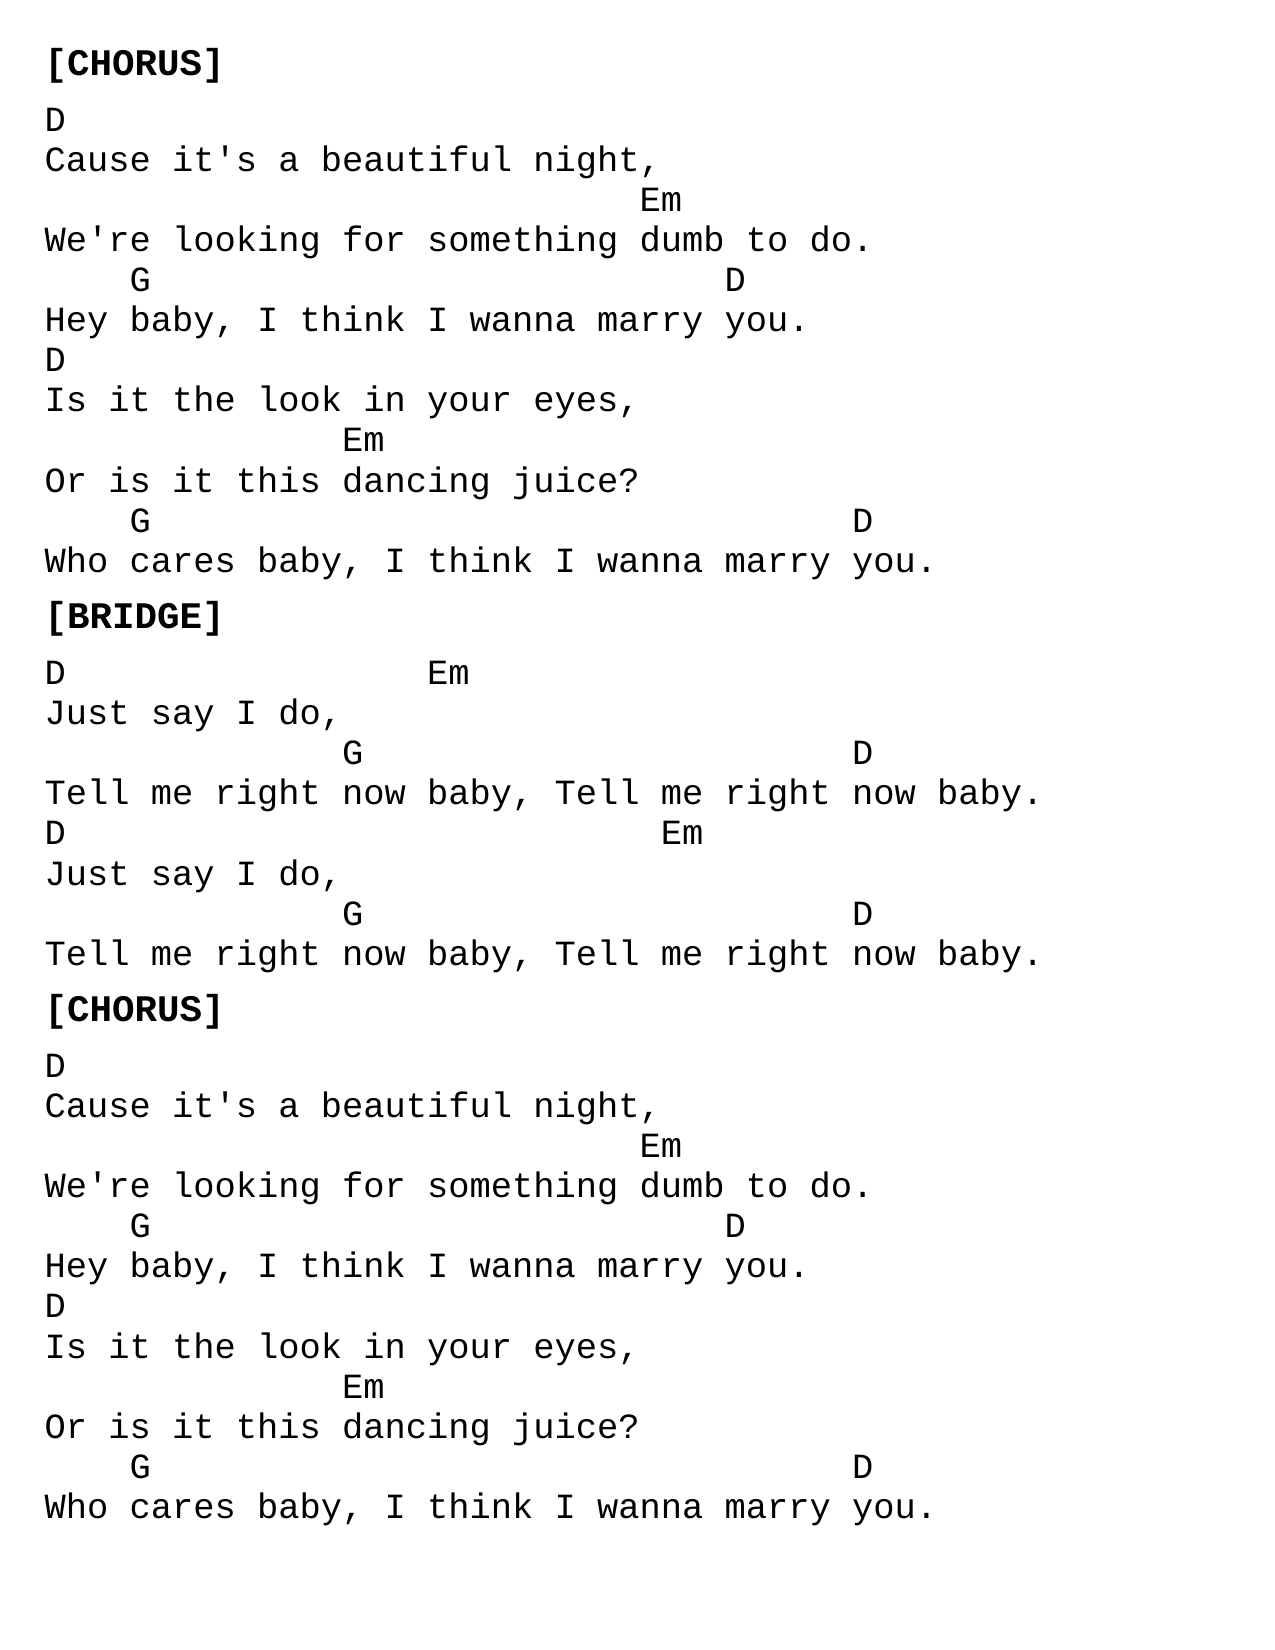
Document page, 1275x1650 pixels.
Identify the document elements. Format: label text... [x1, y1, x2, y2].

subtitle [CHORUS] [44, 991, 1231, 1033]
subtitle [BRIDGE] [44, 598, 1231, 640]
text Tell me right now baby, Tell me right now baby. [44, 775, 1231, 815]
text D [44, 1288, 1231, 1328]
subtitle [CHORUS] [44, 44, 1231, 87]
text G D [44, 735, 1231, 775]
text D Em [44, 815, 1231, 855]
text Is it the look in your eyes, [44, 1328, 1231, 1369]
text Tell me right now baby, Tell me right now baby. [44, 936, 1231, 976]
text Cause it's a beautiful night, [44, 1088, 1231, 1128]
text Who cares baby, I think I wanna marry you. [44, 543, 1231, 583]
text Or is it this dancing juice? [44, 1409, 1231, 1449]
text Em [44, 1128, 1231, 1168]
text Is it the look in your eyes, [44, 382, 1231, 422]
text D [44, 1048, 1231, 1088]
text G D [44, 1449, 1231, 1489]
text Em [44, 422, 1231, 462]
text D [44, 102, 1231, 142]
text D Em [44, 655, 1231, 695]
text G D [44, 262, 1231, 302]
text Em [44, 182, 1231, 222]
text G D [44, 896, 1231, 936]
text D [44, 342, 1231, 382]
text Em [44, 1369, 1231, 1409]
text Just say I do, [44, 695, 1231, 735]
text Just say I do, [44, 855, 1231, 896]
text Cause it's a beautiful night, [44, 142, 1231, 182]
text Hey baby, I think I wanna marry you. [44, 1248, 1231, 1288]
text Who cares baby, I think I wanna marry you. [44, 1489, 1231, 1529]
text Or is it this dancing juice? [44, 462, 1231, 503]
text We're looking for something dumb to do. [44, 1168, 1231, 1208]
text Hey baby, I think I wanna marry you. [44, 302, 1231, 342]
text We're looking for something dumb to do. [44, 222, 1231, 262]
text G D [44, 1208, 1231, 1248]
text G D [44, 503, 1231, 543]
